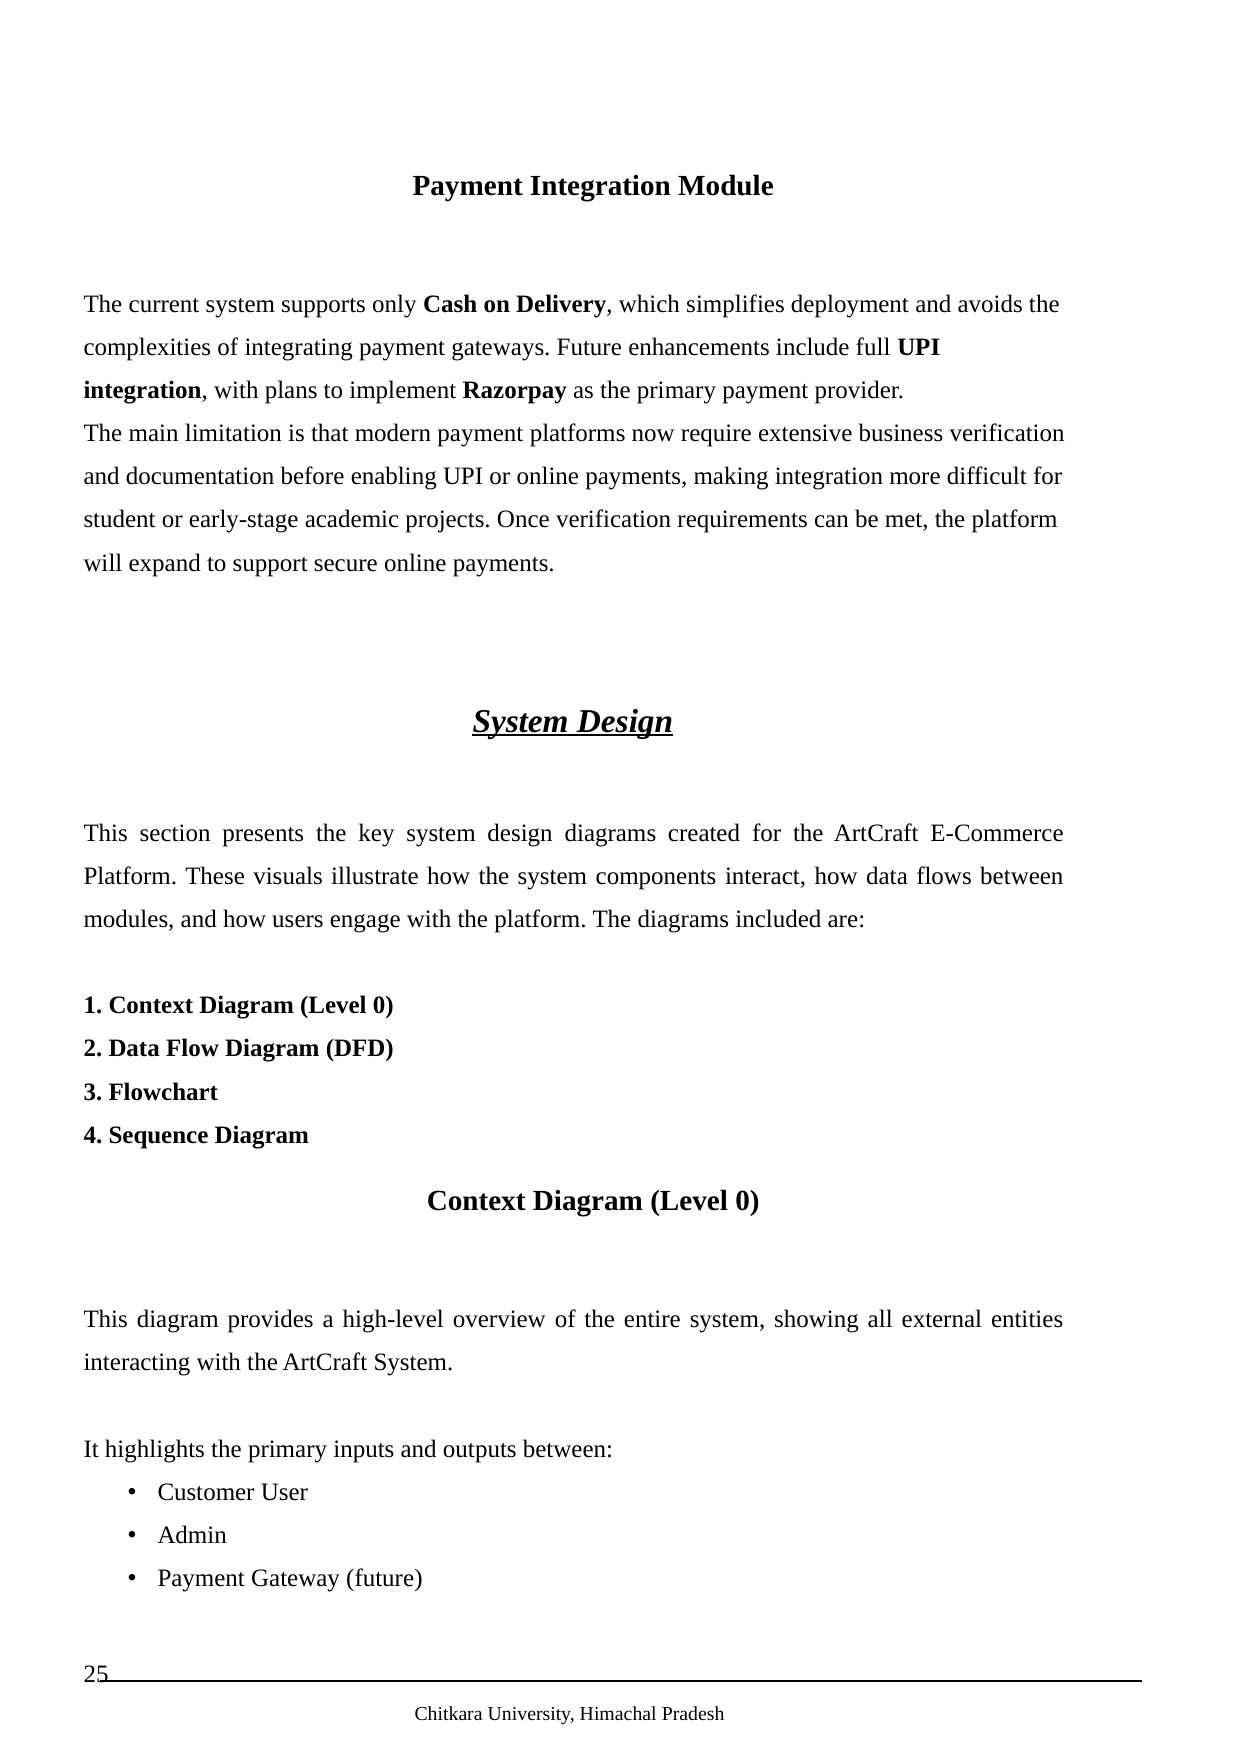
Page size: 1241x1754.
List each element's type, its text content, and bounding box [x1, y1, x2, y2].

list Payment Gateway (future) [128, 1563, 1065, 1592]
text 4. Sequence Diagram [83, 1120, 1065, 1148]
subtitle Context Diagram (Level 0) [154, 1183, 1032, 1217]
subtitle System Design [83, 701, 1065, 739]
subtitle Payment Integration Module [154, 168, 1032, 202]
text The current system supports only Cash on Delivery, which simplifies deployment and avoids the complexities of integrating payment gateways. Future enhancements include full UPI integration, with plans to implement Razorpay as the primary payment provider. The main limitation is that modern payment platforms now require extensive business verification and documentation before enabling UPI or online payments, making integration more difficult for student or early-stage academic projects. Once verification requirements can be met, the platform will expand to support secure online payments. [83, 289, 1065, 576]
text 3. Flowchart [83, 1077, 1065, 1105]
list Admin [128, 1520, 1065, 1549]
list Customer User [128, 1477, 1065, 1506]
text 2. Data Flow Diagram (DFD) [83, 1033, 1065, 1062]
text This diagram provides a high-level overview of the entire system, showing all external entities interacting with the ArtCraft System. [83, 1304, 1065, 1376]
text This section presents the key system design diagrams created for the ArtCraft E-Commerce Platform. These visuals illustrate how the system components interact, how data flows between modules, and how users engage with the platform. The diagrams included are: [83, 818, 1065, 933]
text It highlights the primary inputs and outputs between: [83, 1391, 1065, 1462]
text 1. Context Diagram (Level 0) [83, 990, 1065, 1019]
